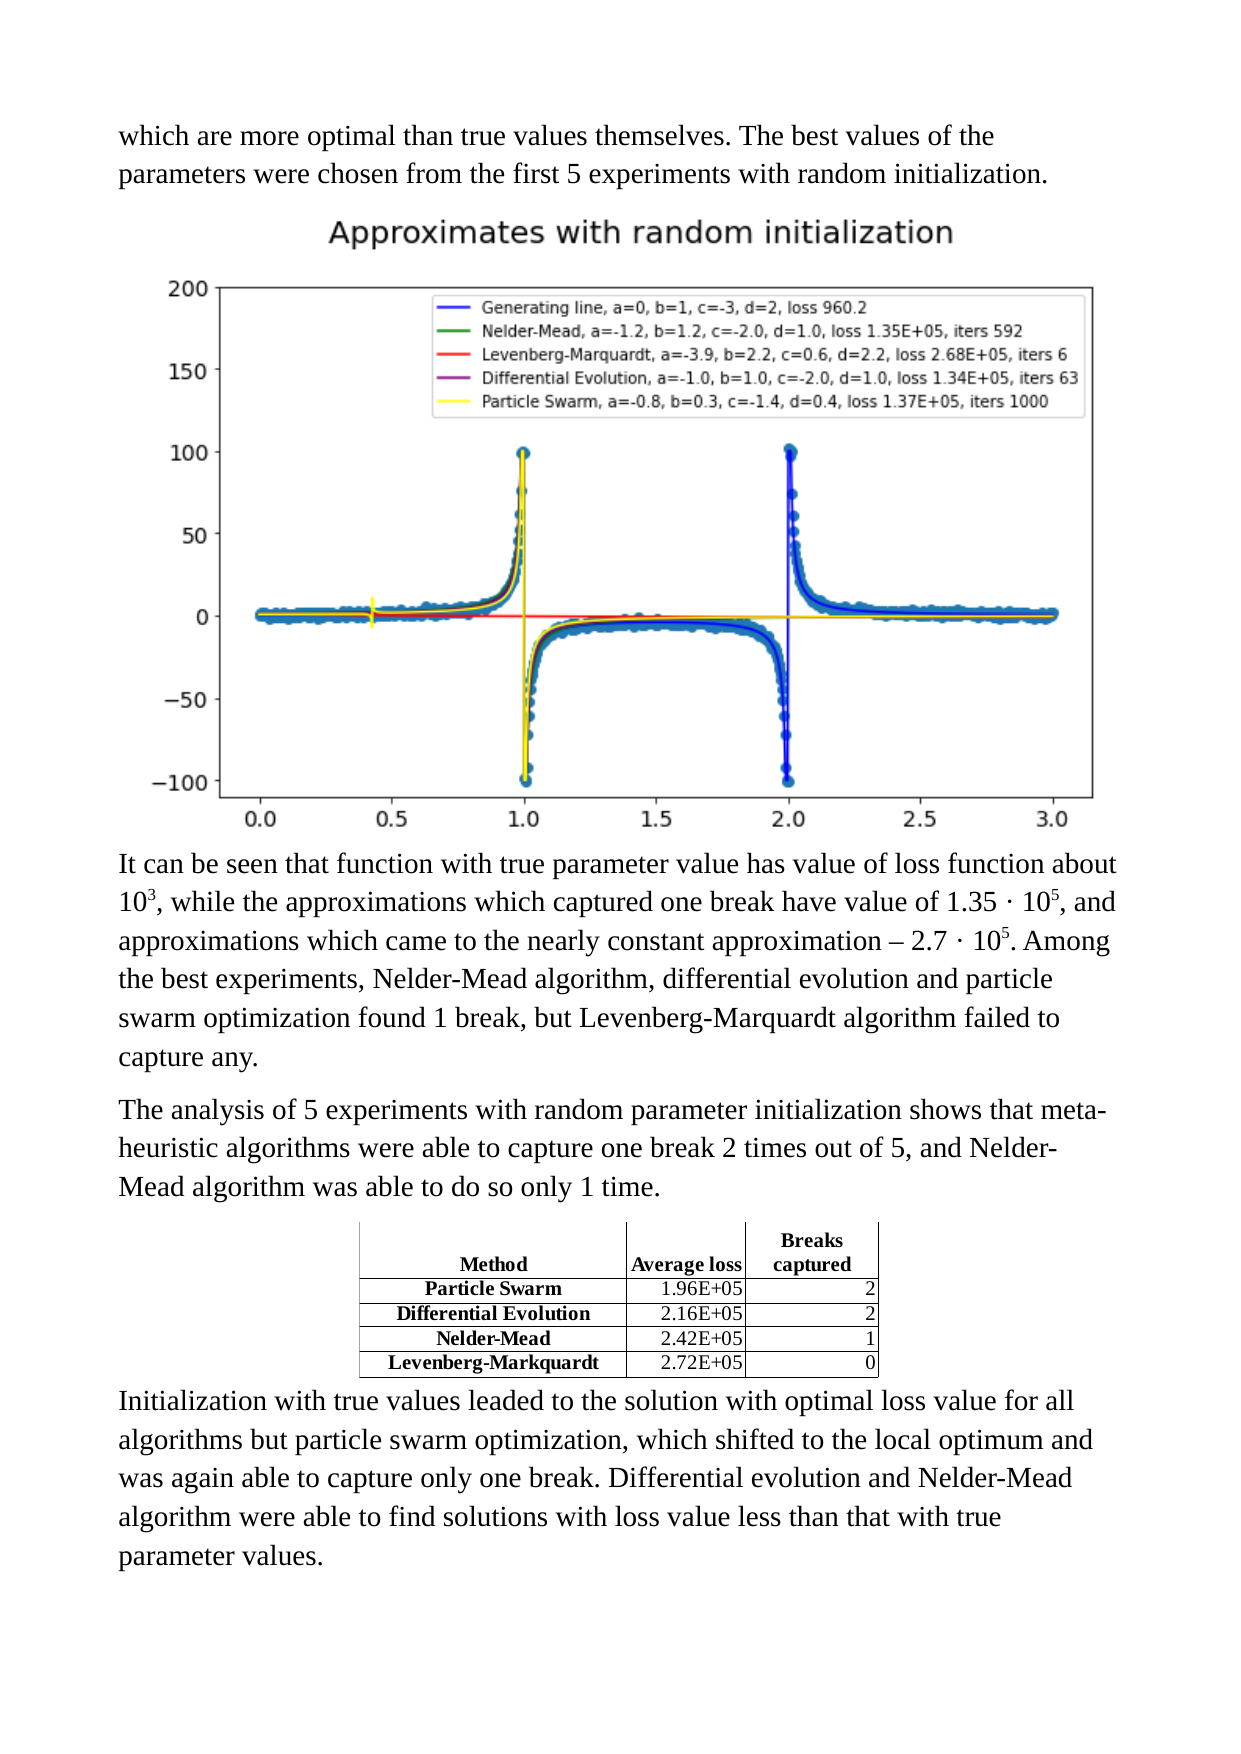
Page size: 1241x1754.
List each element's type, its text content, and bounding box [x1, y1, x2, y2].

picture [138, 209, 1103, 841]
text It can be seen that function with true parameter value has value of loss function about 103, while the approximations which captured one break have value of 1.35 · 105, and approximations which came to the nearly constant approximation – 2.7 · 105. Among the best experiments, Nelder-Mead algorithm, differential evolution and particle swarm optimization found 1 break, but Levenberg-Marquardt algorithm failed to capture any. [118, 210, 1122, 1072]
text The analysis of 5 experiments with random parameter initialization shows that meta-heuristic algorithms were able to capture one break 2 times out of 5, and Nelder-Mead algorithm was able to do so only 1 time. [118, 1092, 1122, 1202]
text which are more optimal than true values themselves. The best values of the parameters were chosen from the first 5 experiments with random initialization. [118, 118, 1122, 190]
text Initialization with true values leaded to the solution with optimal loss value for all algorithms but particle swarm optimization, which shifted to the local optimum and was again able to capture only one break. Differential evolution and Nelder-Mead algorithm were able to find solutions with loss value less than that with true parameter values. [118, 1222, 1122, 1571]
